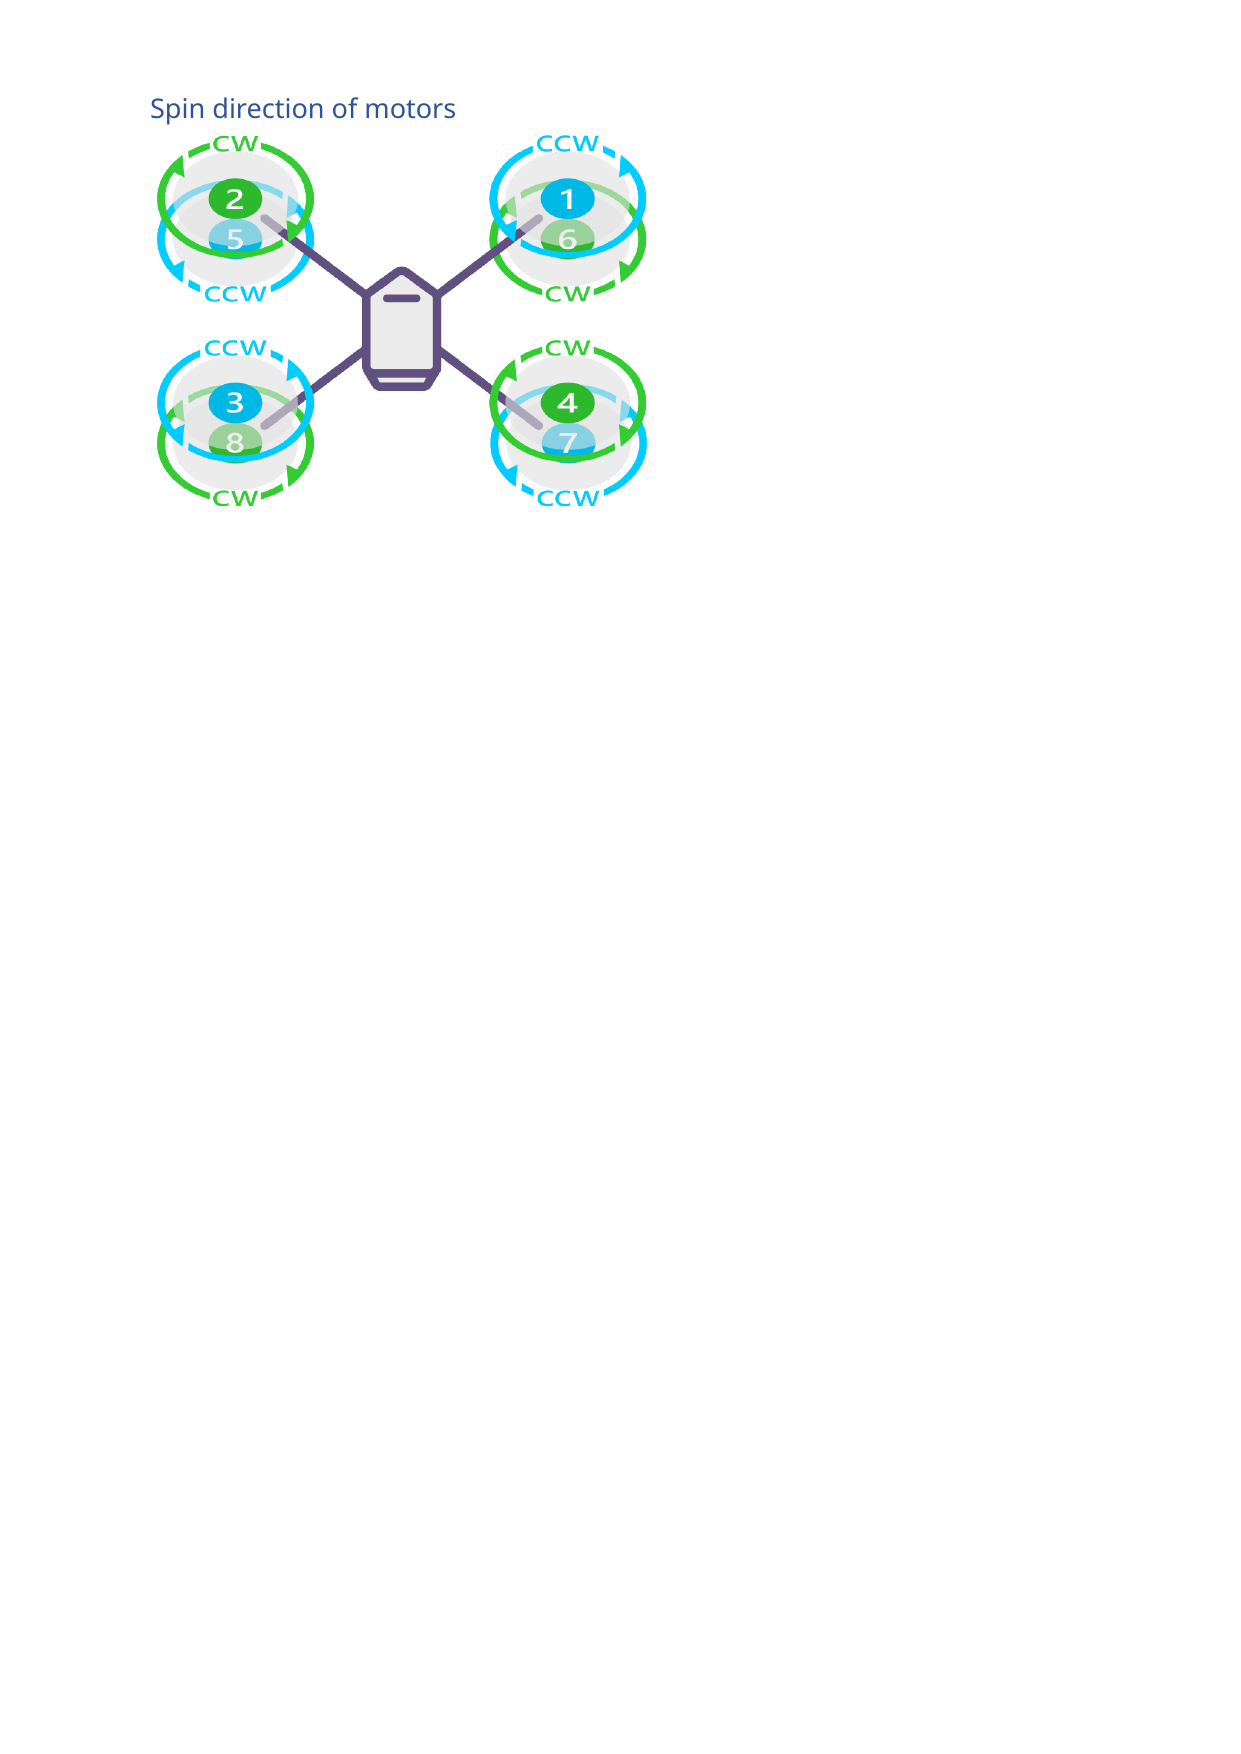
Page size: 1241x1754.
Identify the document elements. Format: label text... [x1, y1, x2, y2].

subtitle Spin direction of motors [150, 90, 1091, 127]
